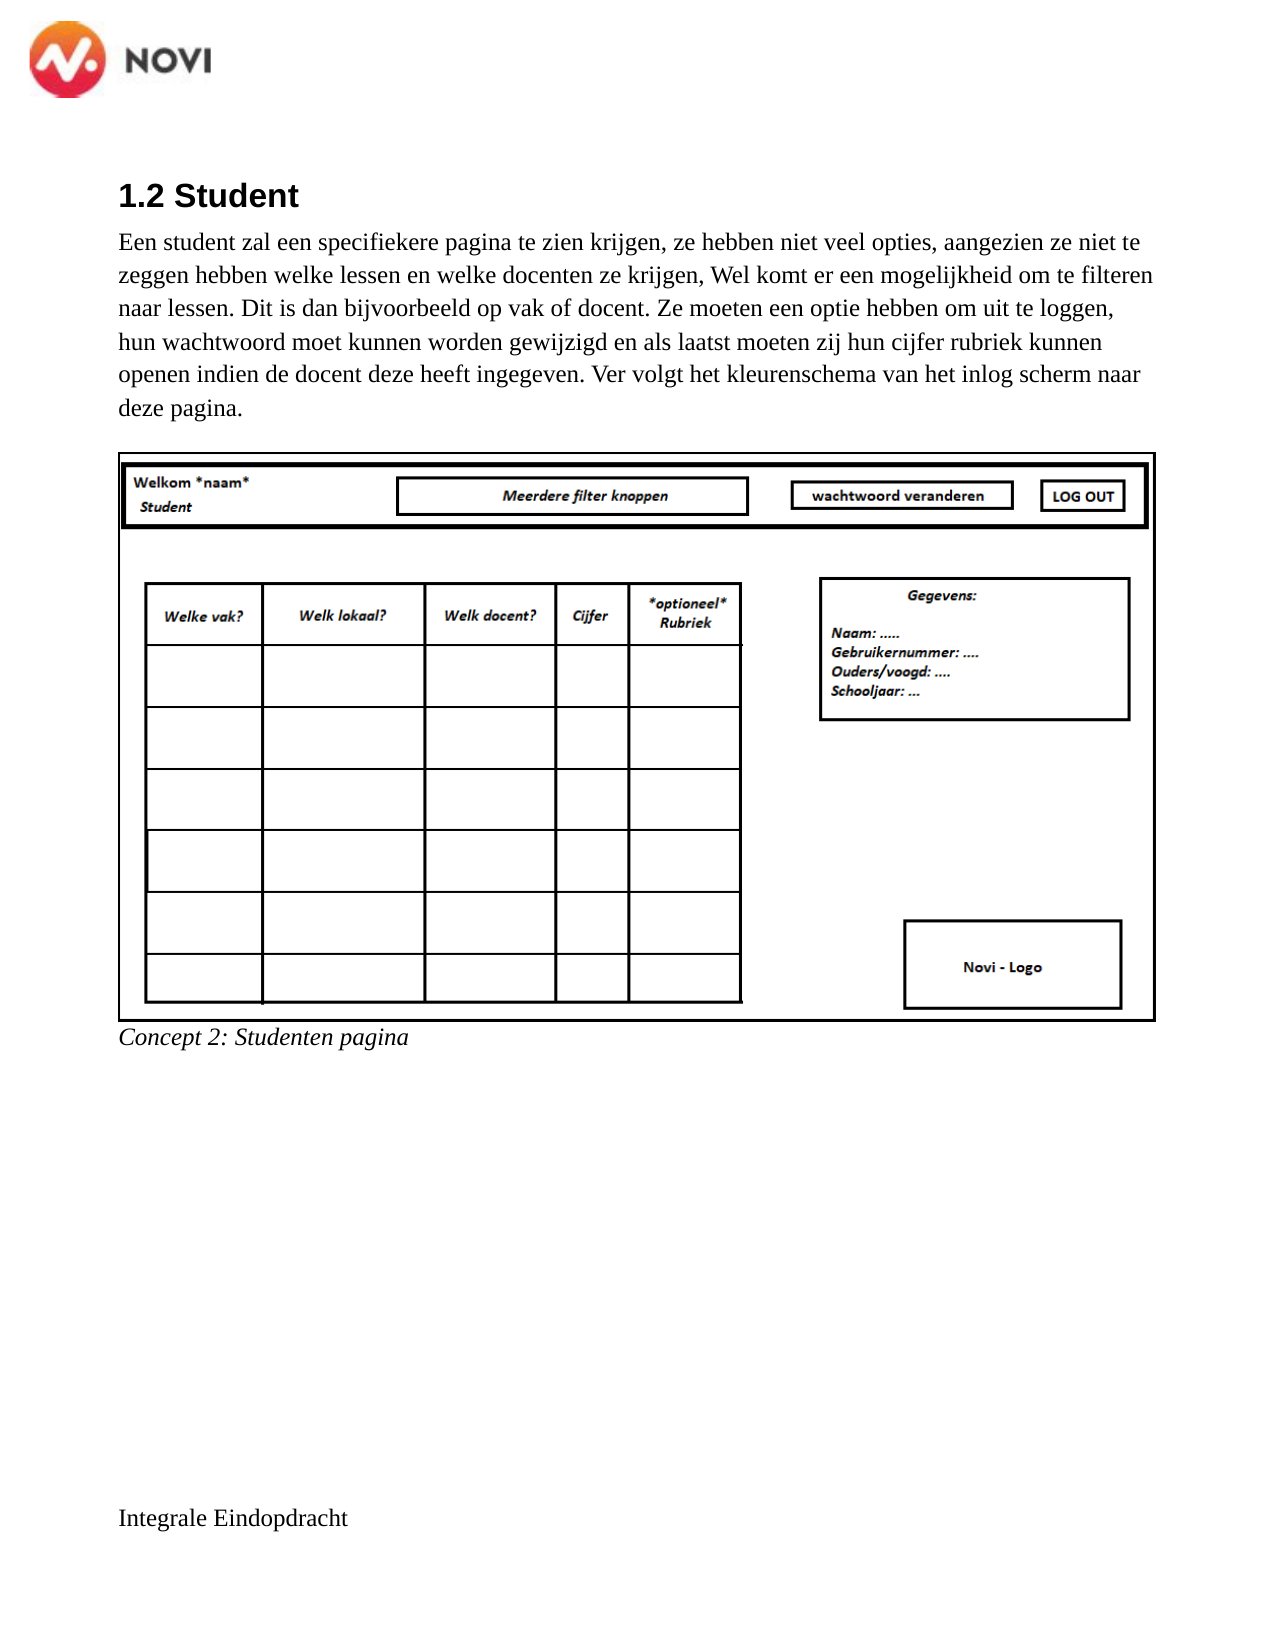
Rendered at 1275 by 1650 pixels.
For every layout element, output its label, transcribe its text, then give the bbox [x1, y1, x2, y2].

picture [118, 452, 1157, 1022]
subtitle 1.2 Student [118, 176, 1157, 215]
text Een student zal een specifiekere pagina te zien krijgen, ze hebben niet veel opties, aangezien ze niet te zeggen hebben welke lessen en welke docenten ze krijgen, Wel komt er een mogelijkheid om te filteren naar lessen. Dit is dan bijvoorbeeld op vak of docent. Ze moeten een optie hebben om uit te loggen, hun wachtwoord moet kunnen worden gewijzigd en als laatst moeten zij hun cijfer rubriek kunnen openen indien de docent deze heeft ingegeven. Ver volgt het kleurenschema van het inlog scherm naar deze pagina. [118, 227, 1157, 421]
picture [29, 21, 211, 98]
text Concept 2: Studenten pagina [118, 1022, 1157, 1051]
